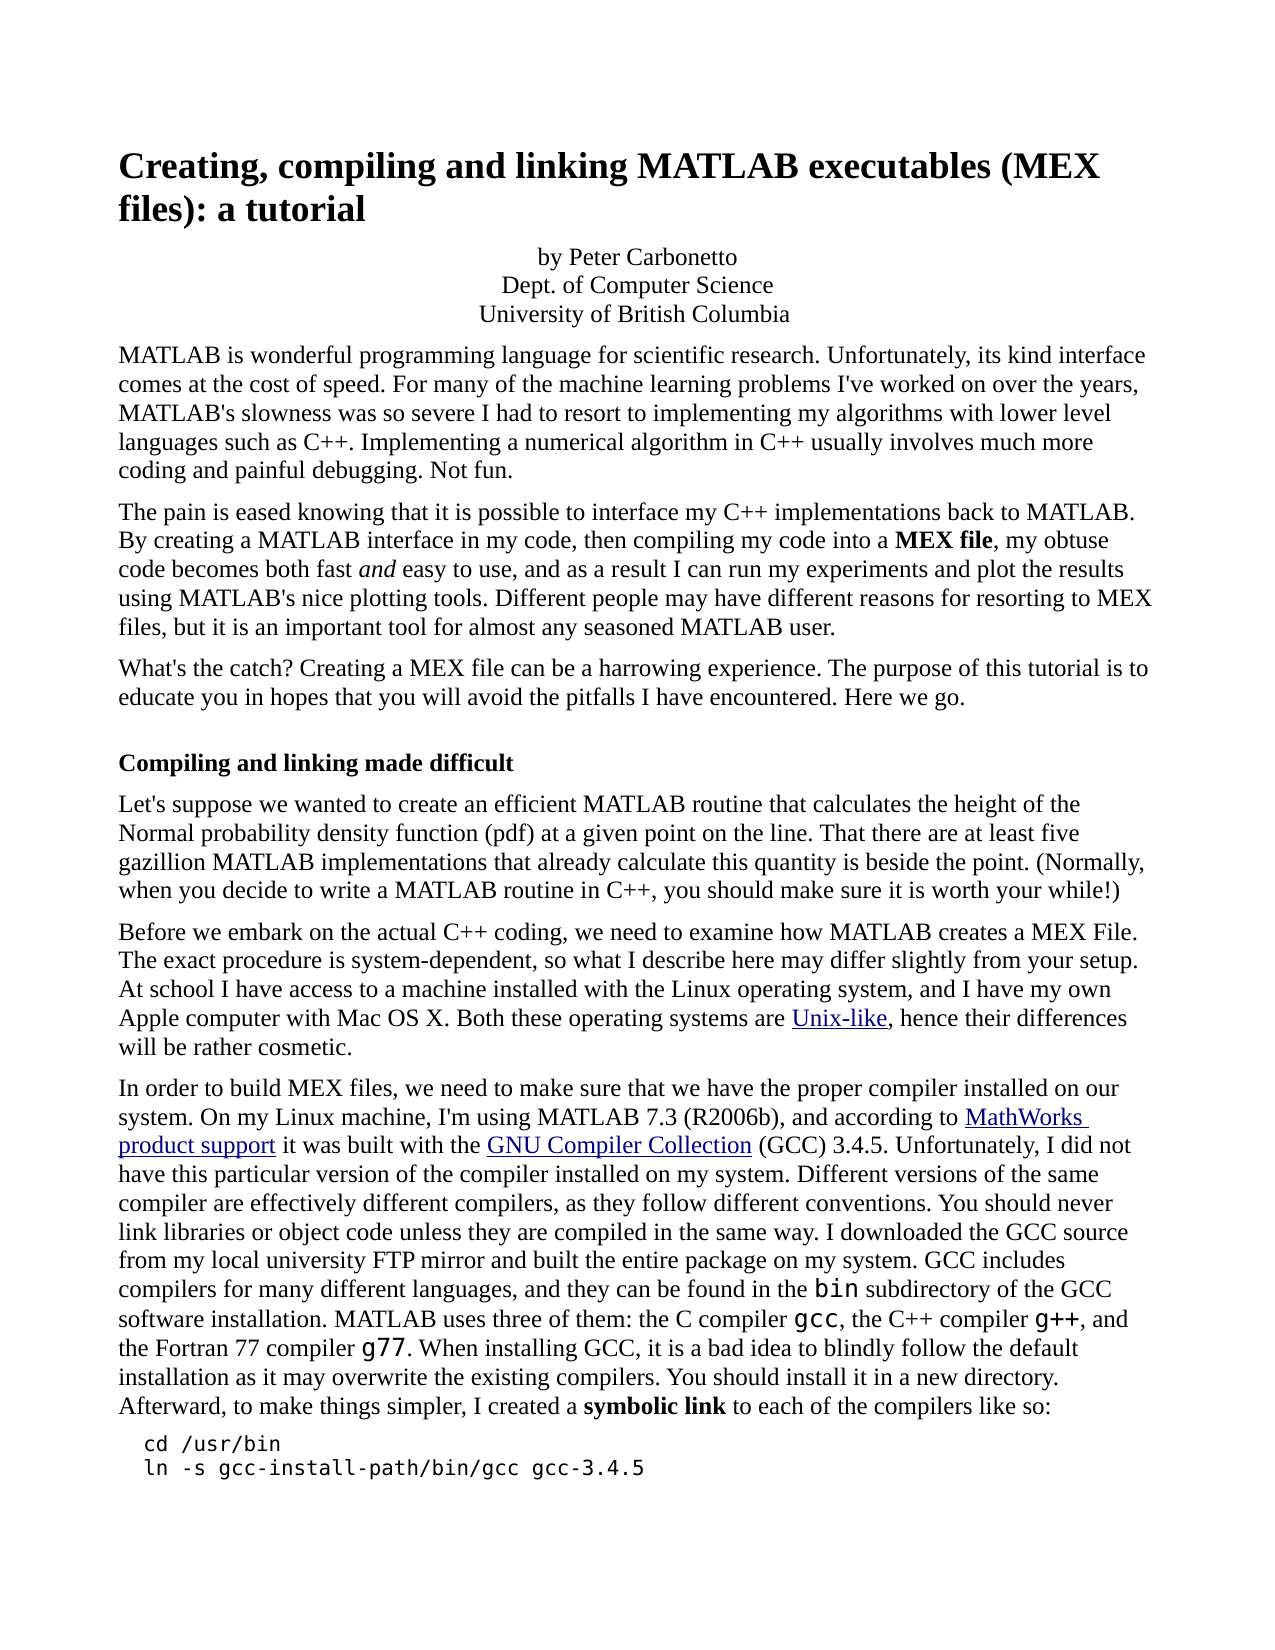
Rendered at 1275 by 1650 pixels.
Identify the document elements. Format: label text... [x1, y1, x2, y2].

text Before we embark on the actual C++ coding, we need to examine how MATLAB creates a MEX File. The exact procedure is system-dependent, so what I describe here may differ slightly from your setup. At school I have access to a machine installed with the Linux operating system, and I have my own Apple computer with Mac OS X. Both these operating systems are Unix-like, hence their differences will be rather cosmetic. [118, 917, 1157, 1061]
text by Peter Carbonetto Dept. of Computer Science University of British Columbia [118, 242, 1157, 328]
subtitle Compiling and linking made difficult [118, 748, 1157, 777]
text In order to build MEX files, we need to make sure that we have the proper compiler installed on our system. On my Linux machine, I'm using MATLAB 7.3 (R2006b), and according to MathWorks product support it was built with the GNU Compiler Collection (GCC) 3.4.5. Unfortunately, I did not have this particular version of the compiler installed on my system. Different versions of the same compiler are effectively different compilers, as they follow different conventions. You should never link libraries or object code unless they are compiled in the same way. I downloaded the GCC source from my local university FTP mirror and built the entire package on my system. GCC includes compilers for many different languages, and they can be found in the bin subdirectory of the GCC software installation. MATLAB uses three of them: the C compiler gcc, the C++ compiler g++, and the Fortran 77 compiler g77. When installing GCC, it is a bad idea to blindly follow the default installation as it may overwrite the existing compilers. You should install it in a new directory. Afterward, to make things simpler, I created a symbolic link to each of the compilers like so: [118, 1073, 1157, 1420]
text The pain is eased knowing that it is possible to interface my C++ implementations back to MATLAB. By creating a MATLAB interface in my code, then compiling my code into a MEX file, my obtuse code becomes both fast and easy to use, and as a result I can run my experiments and plot the results using MATLAB's nice plotting tools. Different people may have different reasons for resorting to MEX files, but it is an important tool for almost any seasoned MATLAB user. [118, 497, 1157, 641]
text cd /usr/bin [118, 1432, 1157, 1456]
text Let's suppose we wanted to create an efficient MATLAB routine that calculates the height of the Normal probability density function (pdf) at a given point on the line. That there are at least five gazillion MATLAB implementations that already calculate this quantity is beside the point. (Normally, when you decide to write a MATLAB routine in C++, you should make sure it is worth your while!) [118, 789, 1157, 904]
text MATLAB is wonderful programming language for scientific research. Unfortunately, its kind interface comes at the cost of speed. For many of the machine learning problems I've worked on over the years, MATLAB's slowness was so severe I had to resort to implementing my algorithms with lower level languages such as C++. Implementing a numerical algorithm in C++ usually involves much more coding and painful debugging. Not fun. [118, 341, 1157, 484]
subtitle Creating, compiling and linking MATLAB executables (MEX files): a tutorial [118, 143, 1157, 229]
text What's the catch? Creating a MEX file can be a harrowing experience. The purpose of this tutorial is to educate you in hopes that you will avoid the pitfalls I have encountered. Here we go. [118, 653, 1157, 711]
text ln -s gcc-install-path/bin/gcc gcc-3.4.5 [118, 1456, 1157, 1481]
